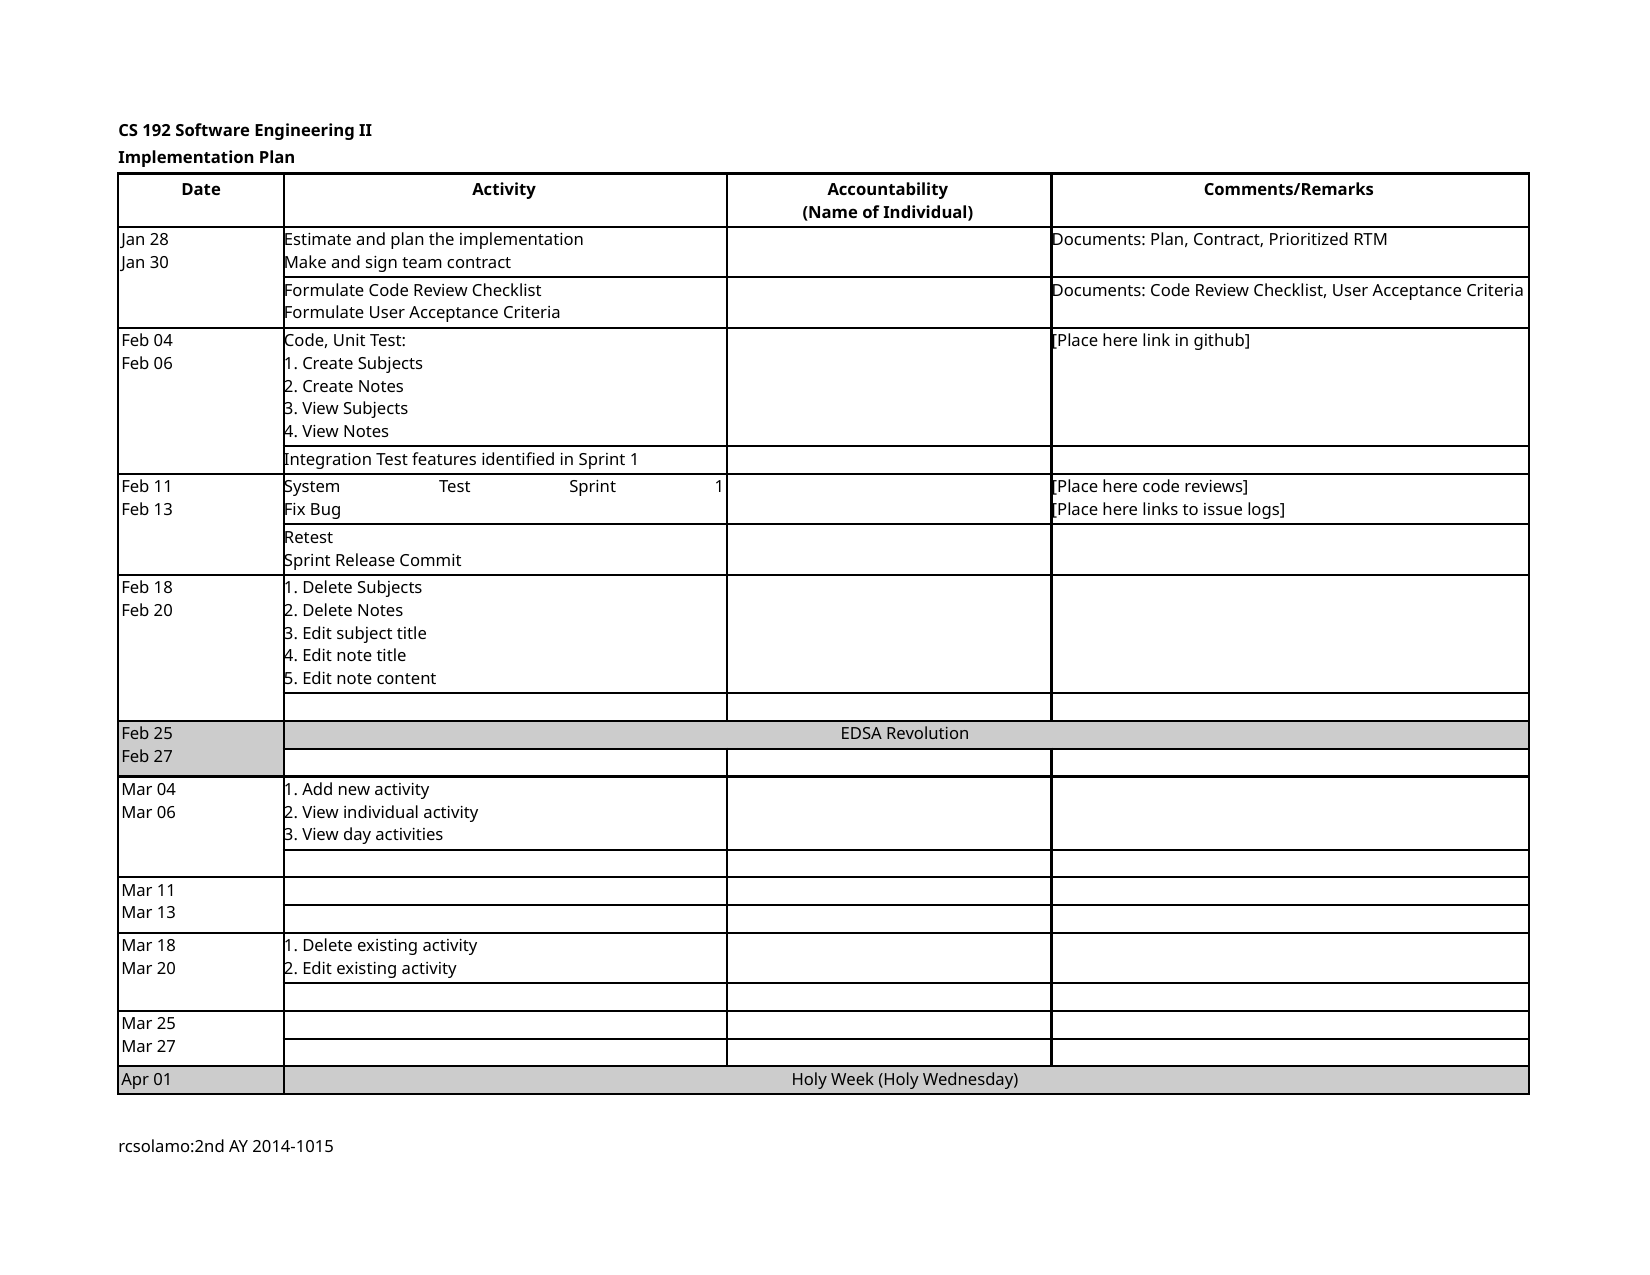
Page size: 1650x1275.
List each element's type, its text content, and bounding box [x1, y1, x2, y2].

table_cell Integration Test features identified in Sprint 1 [285, 447, 726, 473]
table_cell Mar 04 Mar 06 [119, 778, 283, 876]
table_cell [1053, 778, 1528, 848]
table_cell [1053, 984, 1528, 1010]
table_cell 1. Delete existing activity 2. Edit existing activity [285, 934, 726, 982]
table_cell [728, 447, 1050, 473]
table_cell [728, 984, 1050, 1010]
table_cell [728, 851, 1050, 876]
table_cell [1053, 1040, 1528, 1065]
table_cell Jan 28 Jan 30 [119, 228, 283, 327]
table_cell [728, 475, 1050, 523]
table_cell [1053, 576, 1528, 692]
table_cell Code, Unit Test: 1. Create Subjects 2. Create Notes 3. View Subjects 4. View Notes [285, 329, 726, 445]
table_cell Mar 11 Mar 13 [119, 878, 283, 932]
table_cell 1. Delete Subjects 2. Delete Notes 3. Edit subject title 4. Edit note title 5. Edit note content [285, 576, 726, 692]
table_cell [1053, 934, 1528, 982]
table_cell [728, 329, 1050, 445]
table_header Accountability (Name of Individual) [728, 175, 1050, 226]
table_cell Feb 18 Feb 20 [119, 576, 283, 720]
table_cell 1. Add new activity 2. View individual activity 3. View day activities [285, 778, 726, 848]
table_cell [728, 778, 1050, 848]
table_cell Documents: Plan, Contract, Prioritized RTM [1053, 228, 1528, 276]
table_header Activity [285, 175, 726, 226]
text Implementation Plan [118, 145, 1532, 168]
table_cell [728, 878, 1050, 904]
table_header Comments/Remarks [1053, 175, 1528, 226]
table_cell [1053, 906, 1528, 932]
table_cell [728, 906, 1050, 932]
table_cell [285, 984, 726, 1010]
table_cell [285, 906, 726, 932]
table_cell [285, 1040, 726, 1065]
table_cell Mar 18 Mar 20 [119, 934, 283, 1010]
table_cell [728, 1040, 1050, 1065]
table_cell Apr 01 [119, 1067, 283, 1093]
table_cell Feb 04 Feb 06 [119, 329, 283, 473]
table_cell Estimate and plan the implementation Make and sign team contract [285, 228, 726, 276]
table_cell Formulate Code Review Checklist Formulate User Acceptance Criteria [285, 278, 726, 327]
table_cell Feb 25 Feb 27 [119, 722, 283, 775]
table_cell [728, 525, 1050, 574]
table_cell [285, 750, 726, 775]
table_cell [Place here link in github] [1053, 329, 1528, 445]
table_cell System Test Sprint 1 Fix Bug [285, 475, 726, 523]
table_cell [1053, 447, 1528, 473]
table_cell [728, 934, 1050, 982]
text CS 192 Software Engineering II [118, 118, 1532, 141]
table_cell [285, 1012, 726, 1037]
table_cell [1053, 878, 1528, 904]
table_cell Documents: Code Review Checklist, User Acceptance Criteria [1053, 278, 1528, 327]
table_cell [1053, 851, 1528, 876]
table_cell [728, 228, 1050, 276]
table_cell [728, 576, 1050, 692]
table_cell EDSA Revolution [285, 722, 1528, 748]
table_cell [Place here code reviews] [Place here links to issue logs] [1053, 475, 1528, 523]
table_cell [728, 694, 1050, 720]
table_cell Retest Sprint Release Commit [285, 525, 726, 574]
table_cell [728, 1012, 1050, 1037]
table_cell Mar 25 Mar 27 [119, 1012, 283, 1065]
table_cell [728, 278, 1050, 327]
table_cell [728, 750, 1050, 775]
table_cell [285, 694, 726, 720]
table_cell [285, 878, 726, 904]
table_cell Holy Week (Holy Wednesday) [285, 1067, 1528, 1093]
table_cell Feb 11 Feb 13 [119, 475, 283, 574]
table_cell [285, 851, 726, 876]
table_cell [1053, 1012, 1528, 1037]
table_cell [1053, 525, 1528, 574]
table_cell [1053, 750, 1528, 775]
table_header Date [119, 175, 283, 226]
table_cell [1053, 694, 1528, 720]
